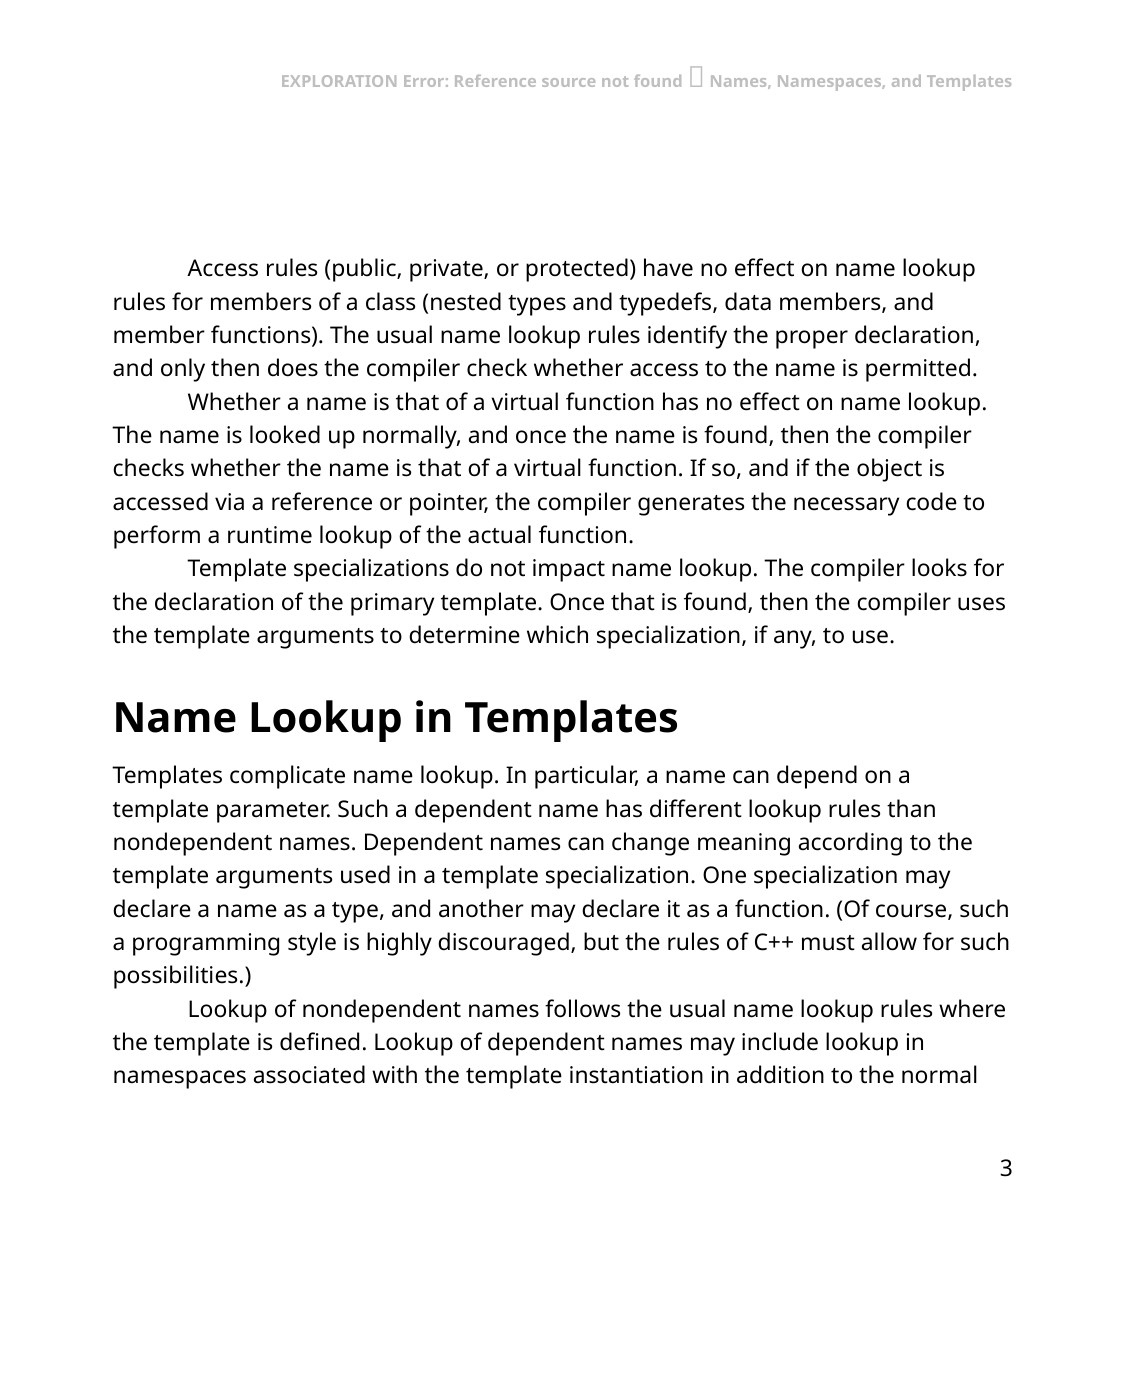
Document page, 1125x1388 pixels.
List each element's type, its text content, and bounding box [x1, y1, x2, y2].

text Templates complicate name lookup. In particular, a name can depend on a template parameter. Such a dependent name has different lookup rules than nondependent names. Dependent names can change meaning according to the template arguments used in a template specialization. One specialization may declare a name as a type, and another may declare it as a function. (Of course, such a programming style is highly discouraged, but the rules of C++ must allow for such possibilities.) [112, 757, 1012, 990]
text Access rules (public, private, or protected) have no effect on name lookup rules for members of a class (nested types and typedefs, data members, and member functions). The usual name lookup rules identify the proper declaration, and only then does the compiler check whether access to the name is permitted. [112, 250, 1012, 384]
text Lookup of nondependent names follows the usual name lookup rules where the template is defined. Lookup of dependent names may include lookup in namespaces associated with the template instantiation in addition to the normal [112, 990, 1012, 1090]
subtitle Name Lookup in Templates [112, 688, 1012, 744]
text Template specializations do not impact name lookup. The compiler looks for the declaration of the primary template. Once that is found, then the compiler uses the template arguments to determine which specialization, if any, to use. [112, 550, 1012, 650]
text Whether a name is that of a virtual function has no effect on name lookup. The name is looked up normally, and once the name is found, then the compiler checks whether the name is that of a virtual function. If so, and if the object is accessed via a reference or pointer, the compiler generates the necessary code to perform a runtime lookup of the actual function. [112, 384, 1012, 550]
